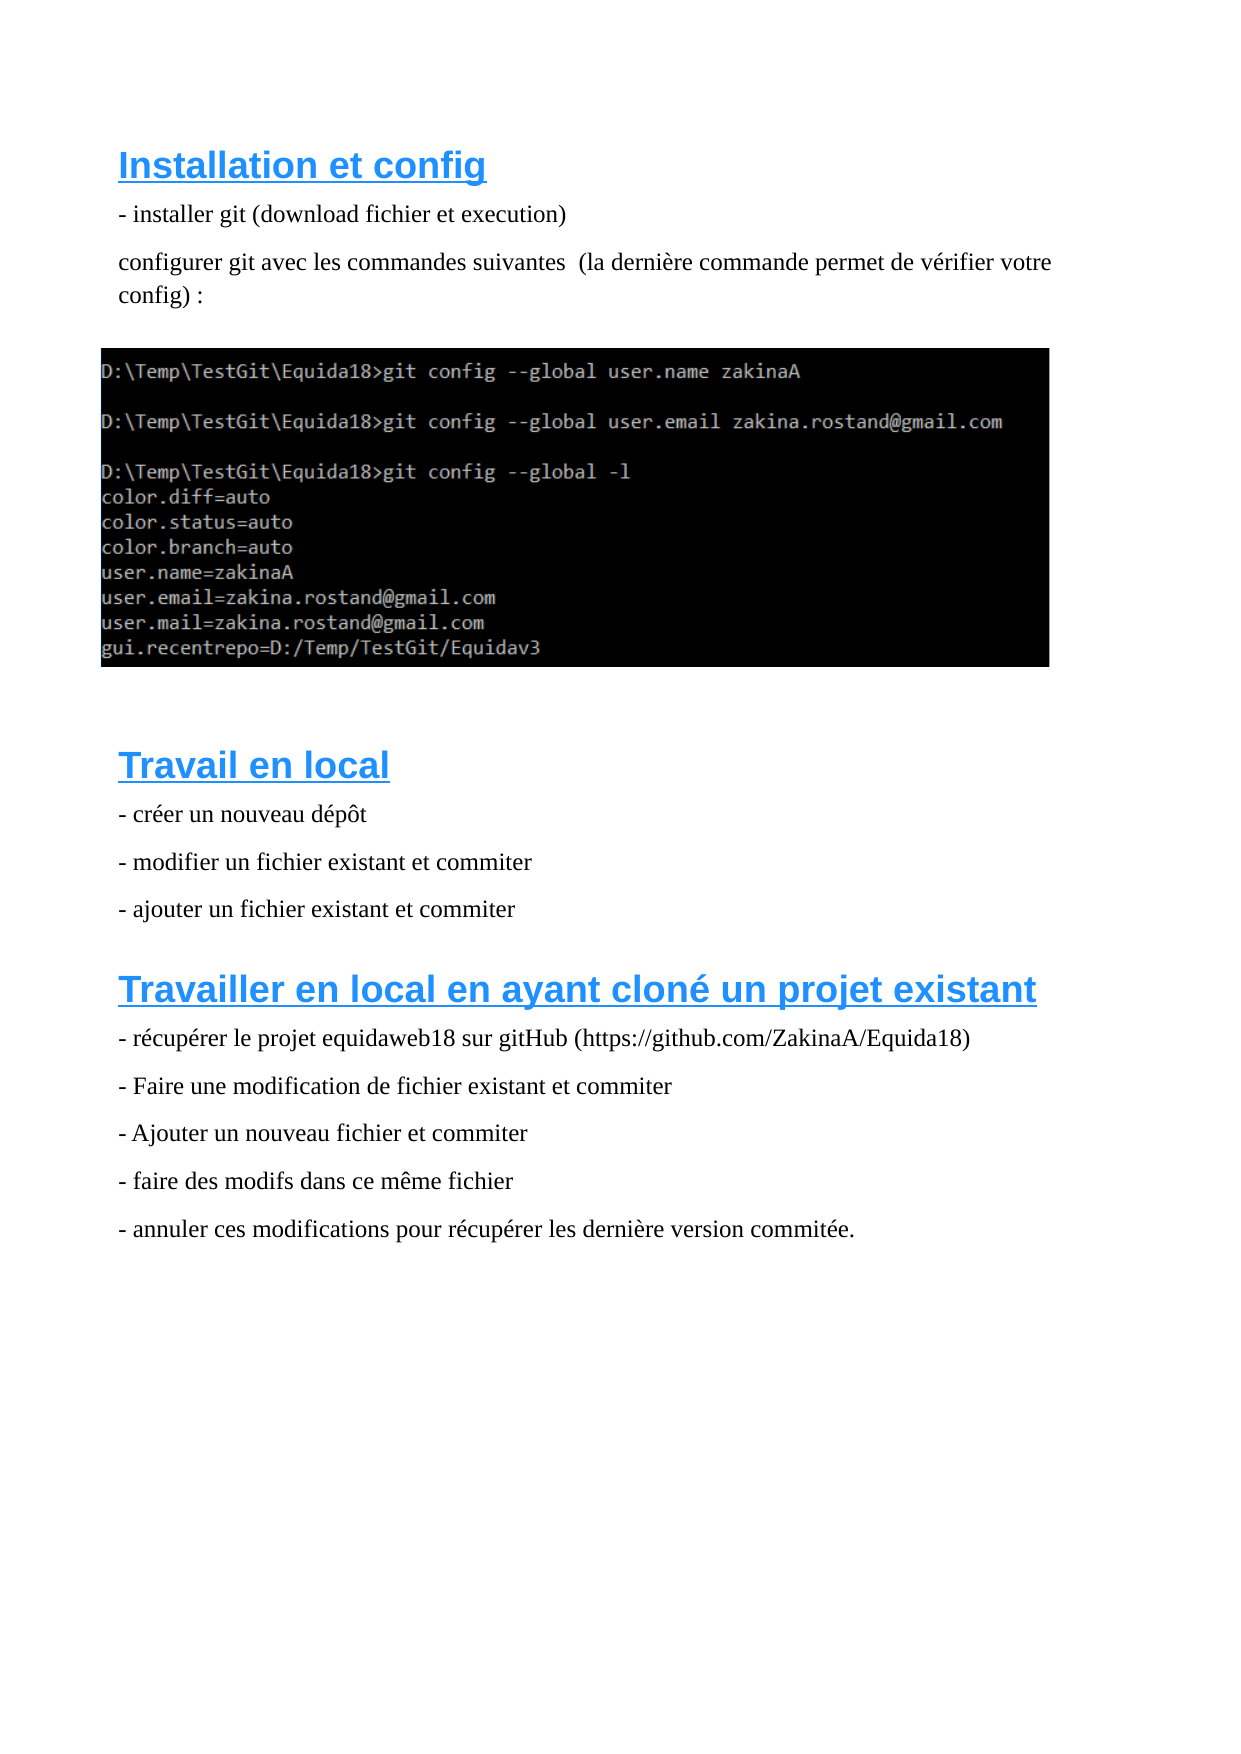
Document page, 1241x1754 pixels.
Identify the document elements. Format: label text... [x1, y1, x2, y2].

picture [100, 348, 1050, 667]
text - créer un nouveau dépôt [118, 799, 1122, 828]
subtitle Travailler en local en ayant cloné un projet existant [118, 967, 1122, 1011]
text - récupérer le projet equidaweb18 sur gitHub (https://github.com/ZakinaA/Equida18) [118, 1023, 1122, 1052]
text - Faire une modification de fichier existant et commiter [118, 1071, 1122, 1099]
text configurer git avec les commandes suivantes (la dernière commande permet de vérifier votre config) : [118, 247, 1122, 309]
text - ajouter un fichier existant et commiter [118, 894, 1122, 923]
text - installer git (download fichier et execution) [118, 199, 1122, 228]
subtitle Travail en local [118, 743, 1122, 787]
text - Ajouter un nouveau fichier et commiter [118, 1118, 1122, 1147]
subtitle Installation et config [118, 143, 1122, 187]
text - modifier un fichier existant et commiter [118, 847, 1122, 876]
text - faire des modifs dans ce même fichier [118, 1166, 1122, 1195]
text - annuler ces modifications pour récupérer les dernière version commitée. [118, 1214, 1122, 1242]
